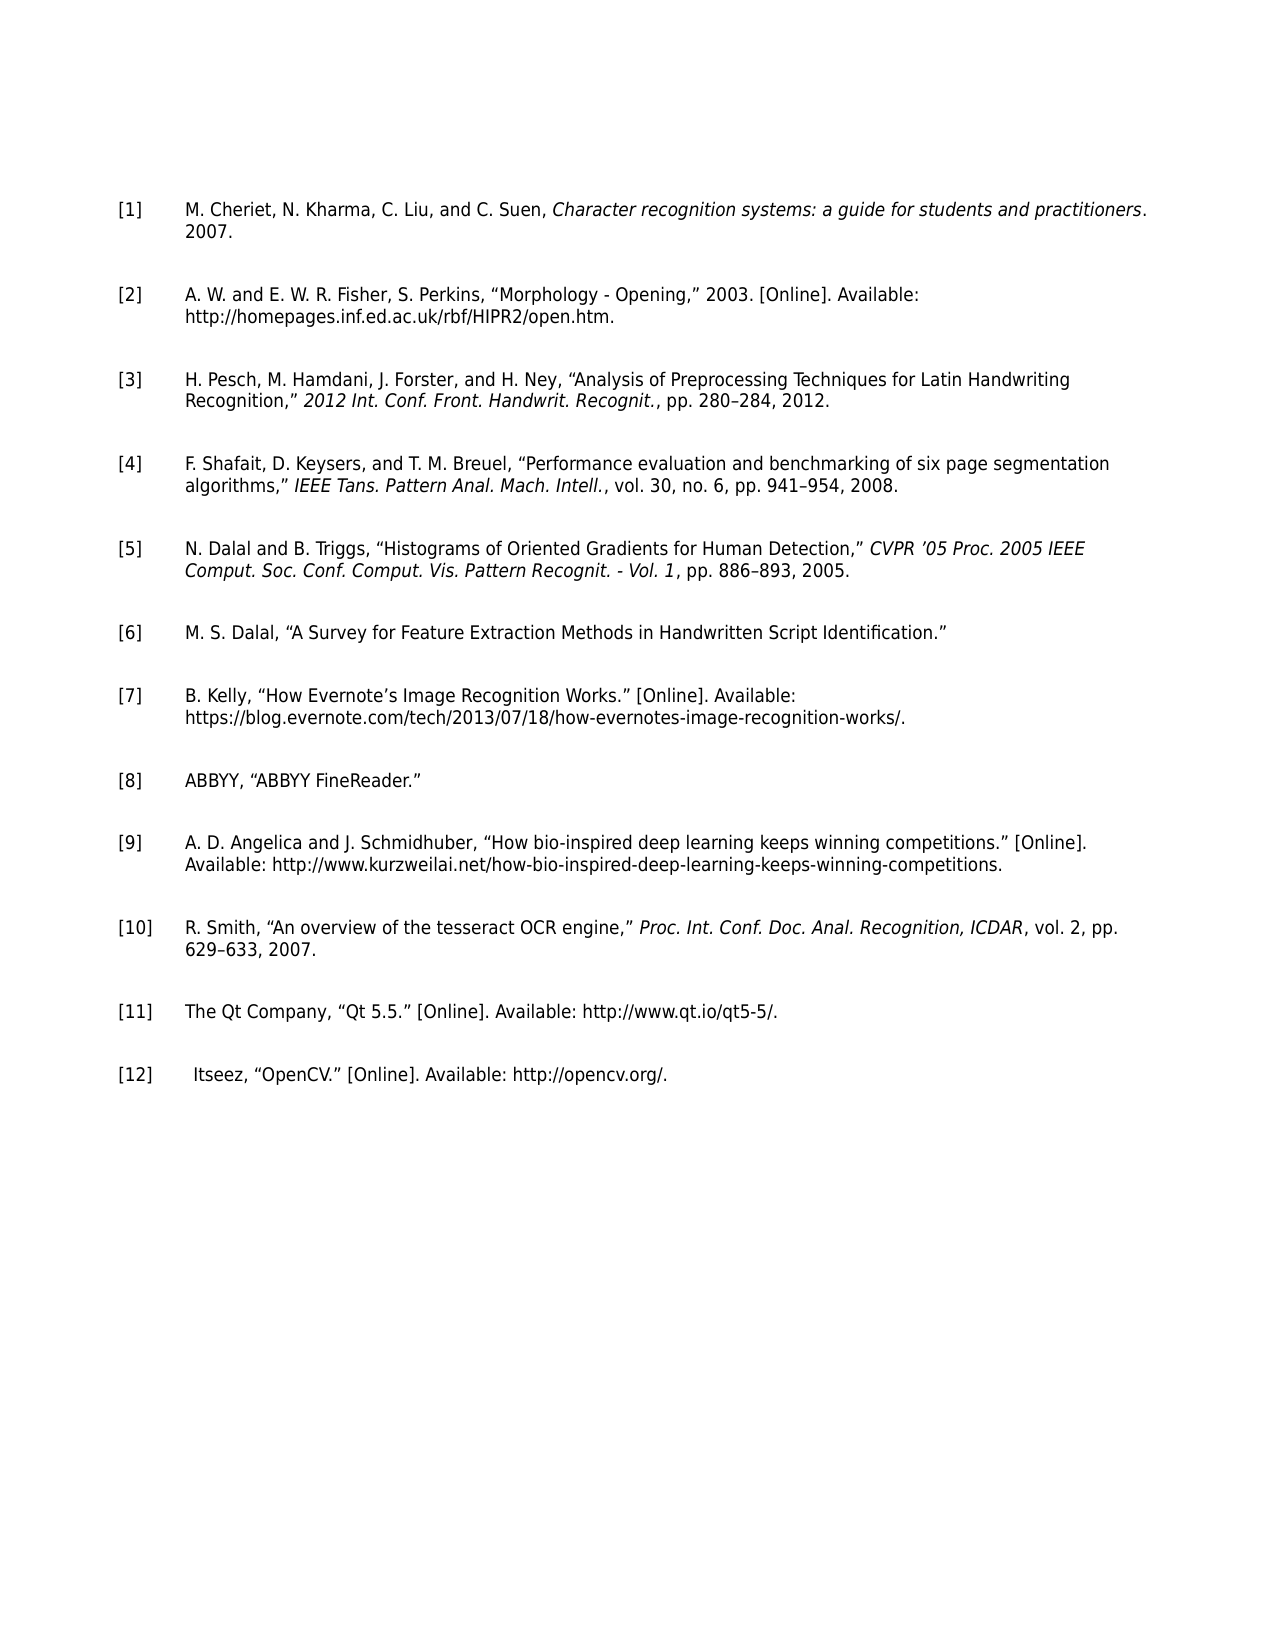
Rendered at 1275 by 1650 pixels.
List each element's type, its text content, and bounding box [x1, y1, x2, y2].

text [8] ABBYY, “ABBYY FineReader.” [118, 769, 1157, 791]
text [3] H. Pesch, M. Hamdani, J. Forster, and H. Ney, “Analysis of Preprocessing Techniques for Latin Handwriting Recognition,” 2012 Int. Conf. Front. Handwrit. Recognit., pp. 280–284, 2012. [118, 368, 1157, 412]
text [6] M. S. Dalal, “A Survey for Feature Extraction Methods in Handwritten Script Identification.” [118, 622, 1157, 644]
text [1] M. Cheriet, N. Kharma, C. Liu, and C. Suen, Character recognition systems: a guide for students and practitioners. 2007. [118, 199, 1157, 243]
text [11] The Qt Company, “Qt 5.5.” [Online]. Available: http://www.qt.io/qt5-5/. [118, 1001, 1157, 1023]
text [5] N. Dalal and B. Triggs, “Histograms of Oriented Gradients for Human Detection,” CVPR ’05 Proc. 2005 IEEE Comput. Soc. Conf. Comput. Vis. Pattern Recognit. - Vol. 1, pp. 886–893, 2005. [118, 538, 1157, 581]
text [7] B. Kelly, “How Evernote’s Image Recognition Works.” [Online]. Available: https://blog.evernote.com/tech/2013/07/18/how-evernotes-image-recognition-works/. [118, 685, 1157, 729]
text [12] Itseez, “OpenCV.” [Online]. Available: http://opencv.org/. [118, 1064, 1157, 1086]
text [10] R. Smith, “An overview of the tesseract OCR engine,” Proc. Int. Conf. Doc. Anal. Recognition, ICDAR, vol. 2, pp. 629–633, 2007. [118, 917, 1157, 961]
text [4] F. Shafait, D. Keysers, and T. M. Breuel, “Performance evaluation and benchmarking of six page segmentation algorithms,” IEEE Tans. Pattern Anal. Mach. Intell., vol. 30, no. 6, pp. 941–954, 2008. [118, 453, 1157, 497]
text [9] A. D. Angelica and J. Schmidhuber, “How bio-inspired deep learning keeps winning competitions.” [Online]. Available: http://www.kurzweilai.net/how-bio-inspired-deep-learning-keeps-winning-competitions. [118, 832, 1157, 876]
text [2] A. W. and E. W. R. Fisher, S. Perkins, “Morphology - Opening,” 2003. [Online]. Available: http://homepages.inf.ed.ac.uk/rbf/HIPR2/open.htm. [118, 284, 1157, 328]
